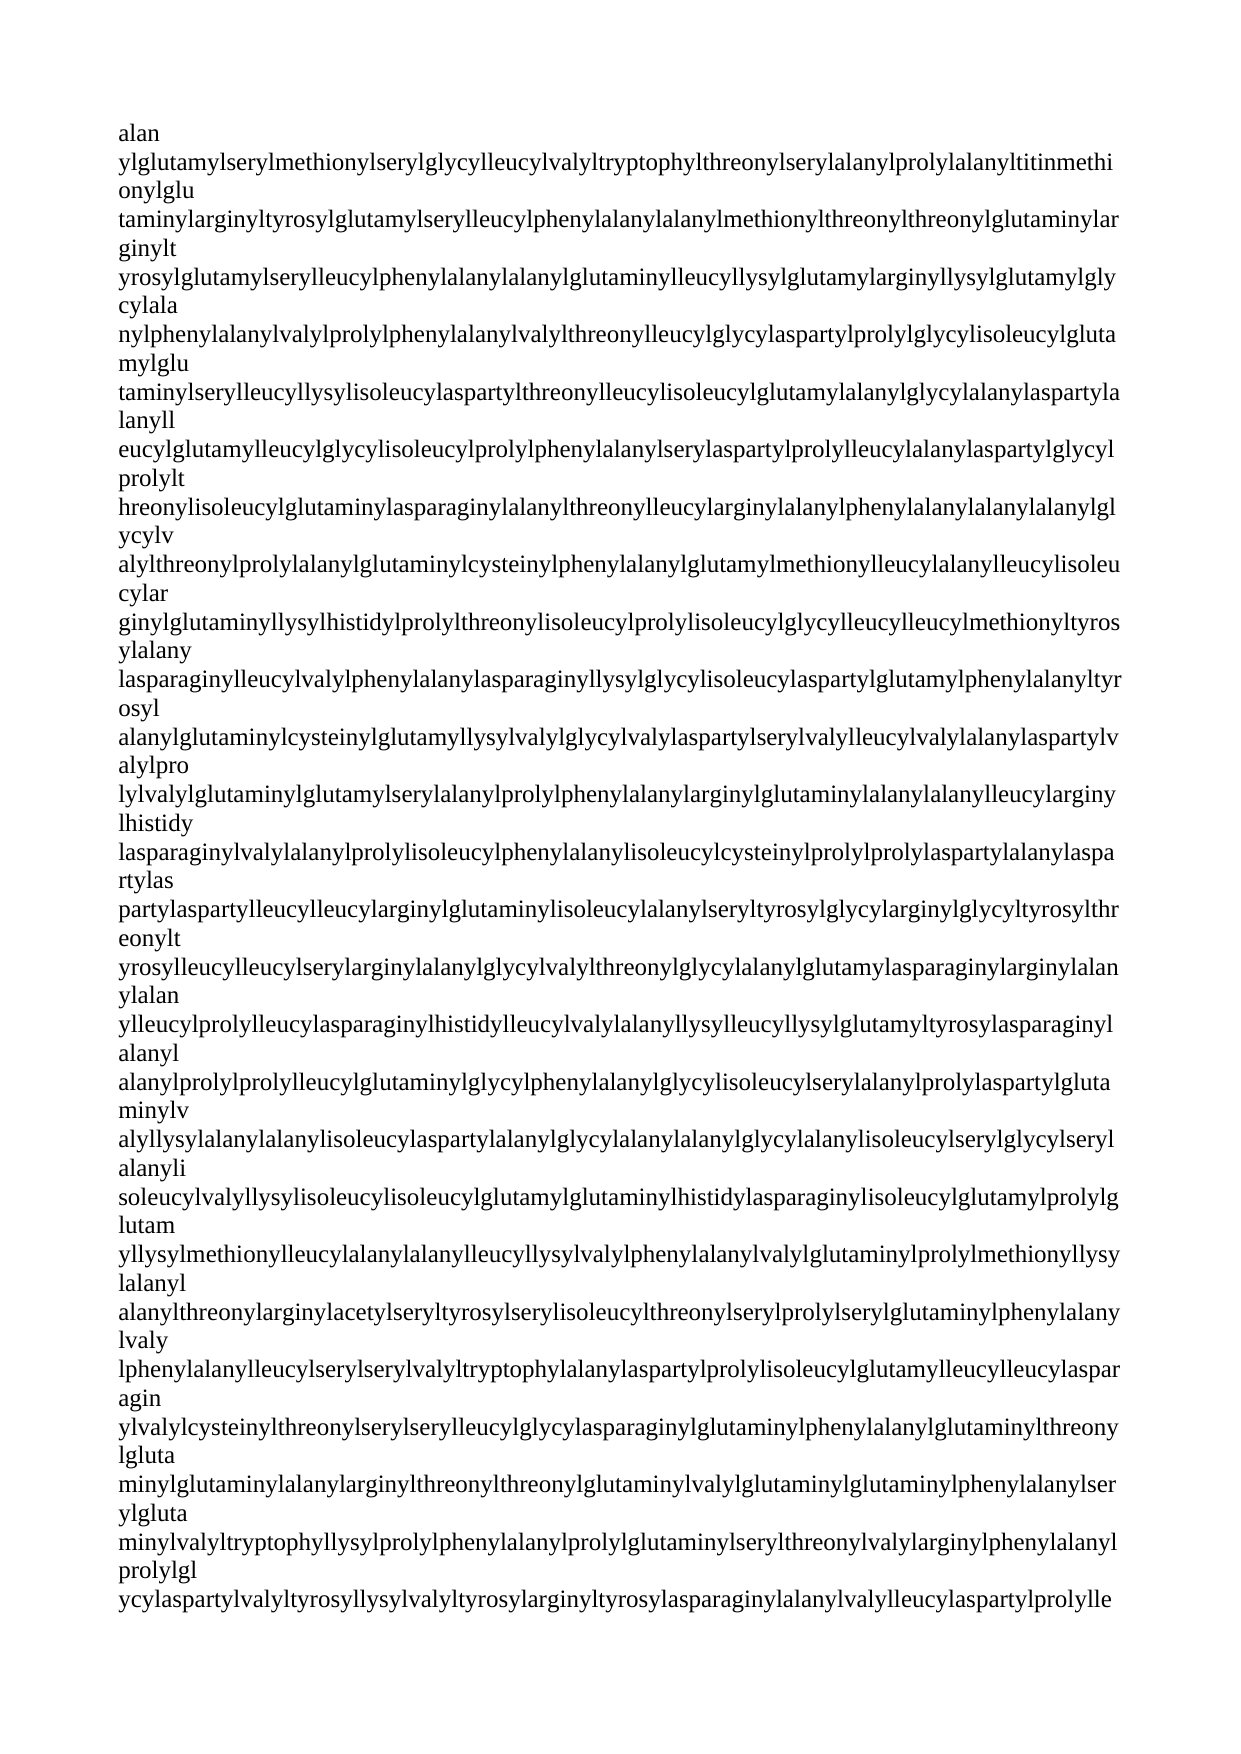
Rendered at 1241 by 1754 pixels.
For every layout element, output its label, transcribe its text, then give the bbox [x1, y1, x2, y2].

text alan ylglutamylserylmethionylserylglycylleucylvalyltryptophylthreonylserylalanylprolylalanyltitinmethionylglu taminylarginyltyrosylglutamylserylleucylphenylalanylalanylmethionylthreonylthreonylglutaminylarginylt yrosylglutamylserylleucylphenylalanylalanylglutaminylleucyllysylglutamylarginyllysylglutamylglycylala nylphenylalanylvalylprolylphenylalanylvalylthreonylleucylglycylaspartylprolylglycylisoleucylglutamylglu taminylserylleucyllysylisoleucylaspartylthreonylleucylisoleucylglutamylalanylglycylalanylaspartylalanyll eucylglutamylleucylglycylisoleucylprolylphenylalanylserylaspartylprolylleucylalanylaspartylglycylprolylt hreonylisoleucylglutaminylasparaginylalanylthreonylleucylarginylalanylphenylalanylalanylalanylglycylv alylthreonylprolylalanylglutaminylcysteinylphenylalanylglutamylmethionylleucylalanylleucylisoleucylar ginylglutaminyllysylhistidylprolylthreonylisoleucylprolylisoleucylglycylleucylleucylmethionyltyrosylalany lasparaginylleucylvalylphenylalanylasparaginyllysylglycylisoleucylaspartylglutamylphenylalanyltyrosyl alanylglutaminylcysteinylglutamyllysylvalylglycylvalylaspartylserylvalylleucylvalylalanylaspartylvalylpro lylvalylglutaminylglutamylserylalanylprolylphenylalanylarginylglutaminylalanylalanylleucylarginylhistidy lasparaginylvalylalanylprolylisoleucylphenylalanylisoleucylcysteinylprolylprolylaspartylalanylaspartylas partylaspartylleucylleucylarginylglutaminylisoleucylalanylseryltyrosylglycylarginylglycyltyrosylthreonylt yrosylleucylleucylserylarginylalanylglycylvalylthreonylglycylalanylglutamylasparaginylarginylalanylalan ylleucylprolylleucylasparaginylhistidylleucylvalylalanyllysylleucyllysylglutamyltyrosylasparaginylalanyl alanylprolylprolylleucylglutaminylglycylphenylalanylglycylisoleucylserylalanylprolylaspartylglutaminylv alyllysylalanylalanylisoleucylaspartylalanylglycylalanylalanylglycylalanylisoleucylserylglycylserylalanyli soleucylvalyllysylisoleucylisoleucylglutamylglutaminylhistidylasparaginylisoleucylglutamylprolylglutam yllysylmethionylleucylalanylalanylleucyllysylvalylphenylalanylvalylglutaminylprolylmethionyllysylalanyl alanylthreonylarginylacetylseryltyrosylserylisoleucylthreonylserylprolylserylglutaminylphenylalanylvaly lphenylalanylleucylserylserylvalyltryptophylalanylaspartylprolylisoleucylglutamylleucylleucylasparagin ylvalylcysteinylthreonylserylserylleucylglycylasparaginylglutaminylphenylalanylglutaminylthreonylgluta minylglutaminylalanylarginylthreonylthreonylglutaminylvalylglutaminylglutaminylphenylalanylserylgluta minylvalyltryptophyllysylprolylphenylalanylprolylglutaminylserylthreonylvalylarginylphenylalanylprolylgl ycylaspartylvalyltyrosyllysylvalyltyrosylarginyltyrosylasparaginylalanylvalylleucylaspartylprolylle [118, 118, 1122, 1613]
